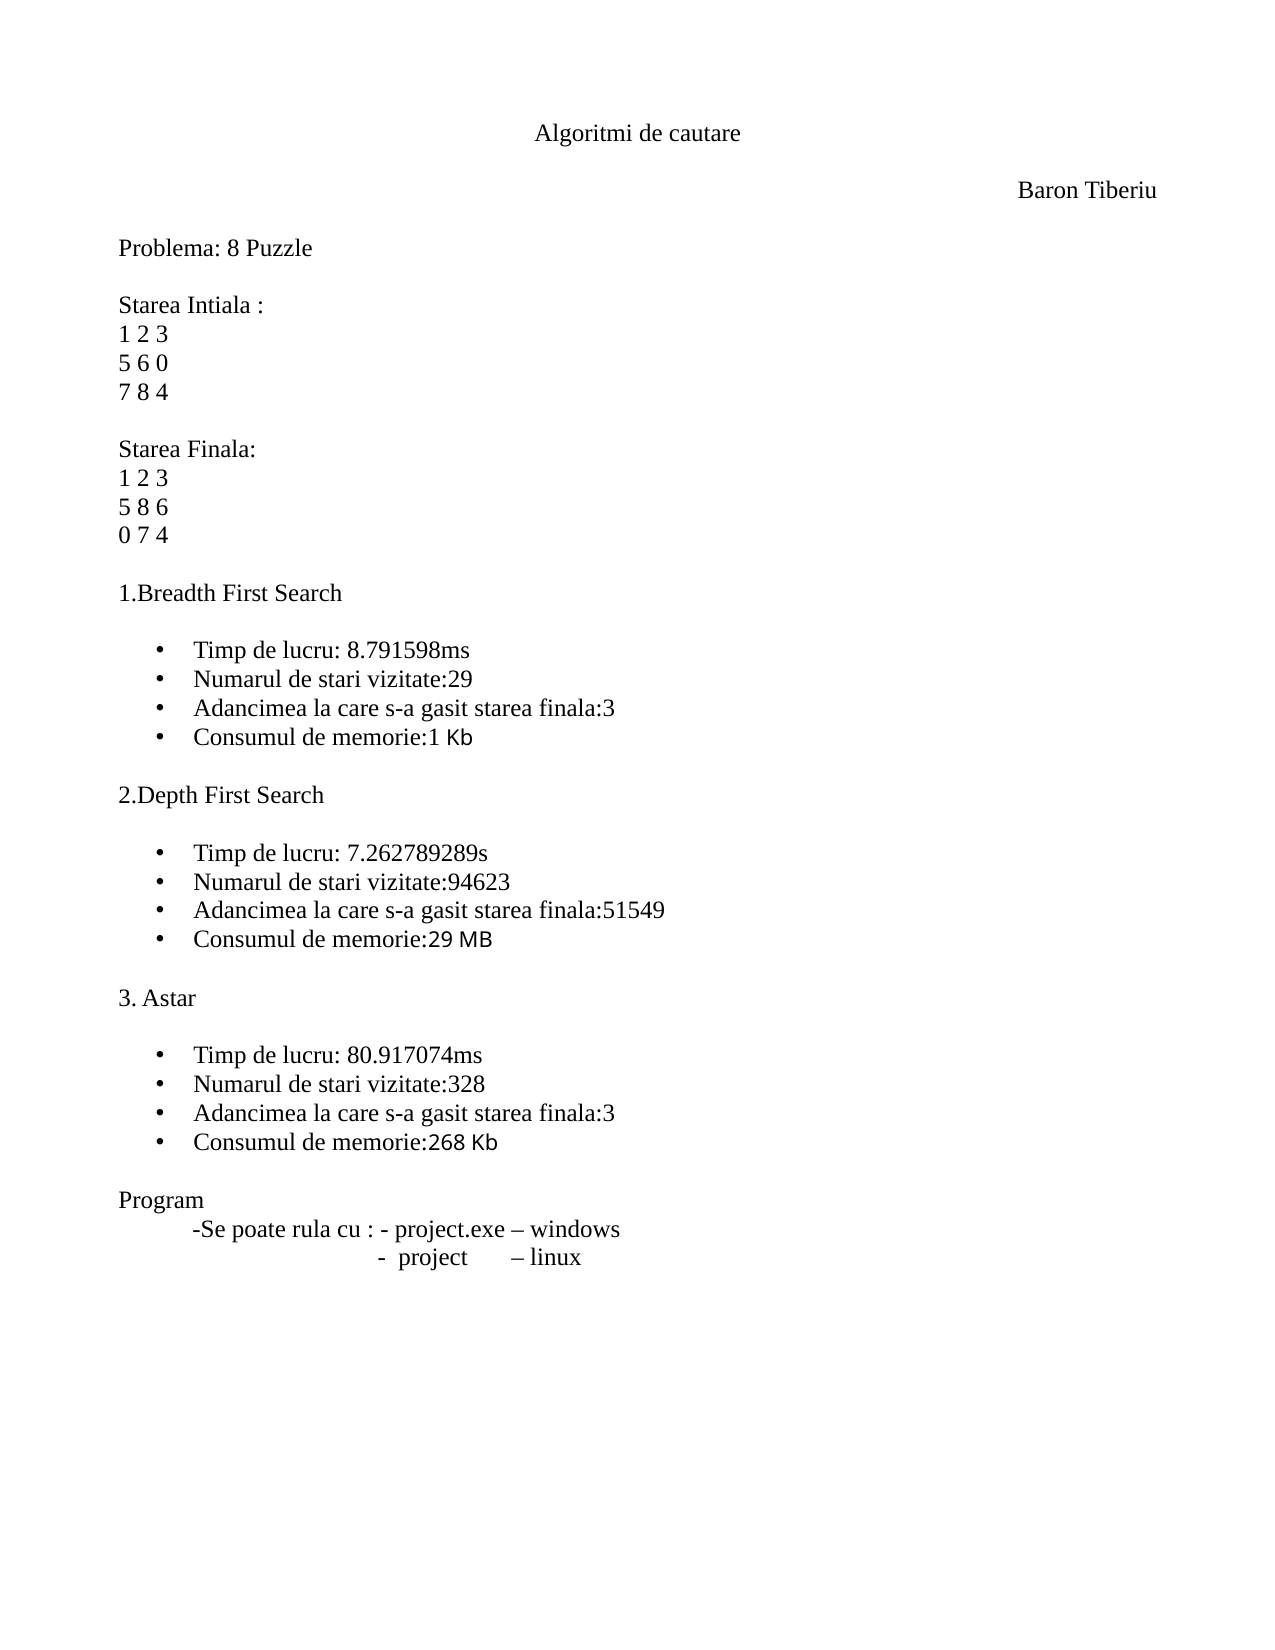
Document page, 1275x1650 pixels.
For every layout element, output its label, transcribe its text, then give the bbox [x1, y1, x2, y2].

text Algoritmi de cautare [118, 118, 1157, 147]
text Starea Finala: [118, 434, 1157, 463]
text - project – linux [118, 1242, 1157, 1271]
list Consumul de memorie:268 Kb [156, 1126, 1157, 1156]
list Adancimea la care s-a gasit starea finala:51549 [156, 895, 1157, 924]
text 5 8 6 [118, 492, 1157, 521]
list Numarul de stari vizitate:29 [156, 664, 1157, 693]
list Adancimea la care s-a gasit starea finala:3 [156, 1098, 1157, 1126]
list Numarul de stari vizitate:328 [156, 1069, 1157, 1098]
text Program [118, 1185, 1157, 1214]
list Timp de lucru: 8.791598ms [156, 636, 1157, 664]
text Starea Intiala : [118, 291, 1157, 319]
text 1 2 3 [118, 463, 1157, 492]
list Timp de lucru: 80.917074ms [156, 1040, 1157, 1069]
list Adancimea la care s-a gasit starea finala:3 [156, 693, 1157, 722]
text 0 7 4 [118, 521, 1157, 549]
text 7 8 4 [118, 377, 1157, 406]
list Consumul de memorie:1 Kb [156, 722, 1157, 752]
text Baron Tiberiu [118, 176, 1157, 204]
text 1.Breadth First Search [118, 578, 1157, 607]
text 3. Astar [118, 983, 1157, 1011]
list Numarul de stari vizitate:94623 [156, 867, 1157, 895]
text 5 6 0 [118, 348, 1157, 377]
list Timp de lucru: 7.262789289s [156, 838, 1157, 867]
text -Se poate rula cu : - project.exe – windows [118, 1214, 1157, 1242]
list Consumul de memorie:29 MB [156, 924, 1157, 954]
text 2.Depth First Search [118, 780, 1157, 809]
text Problema: 8 Puzzle [118, 233, 1157, 262]
text 1 2 3 [118, 319, 1157, 348]
